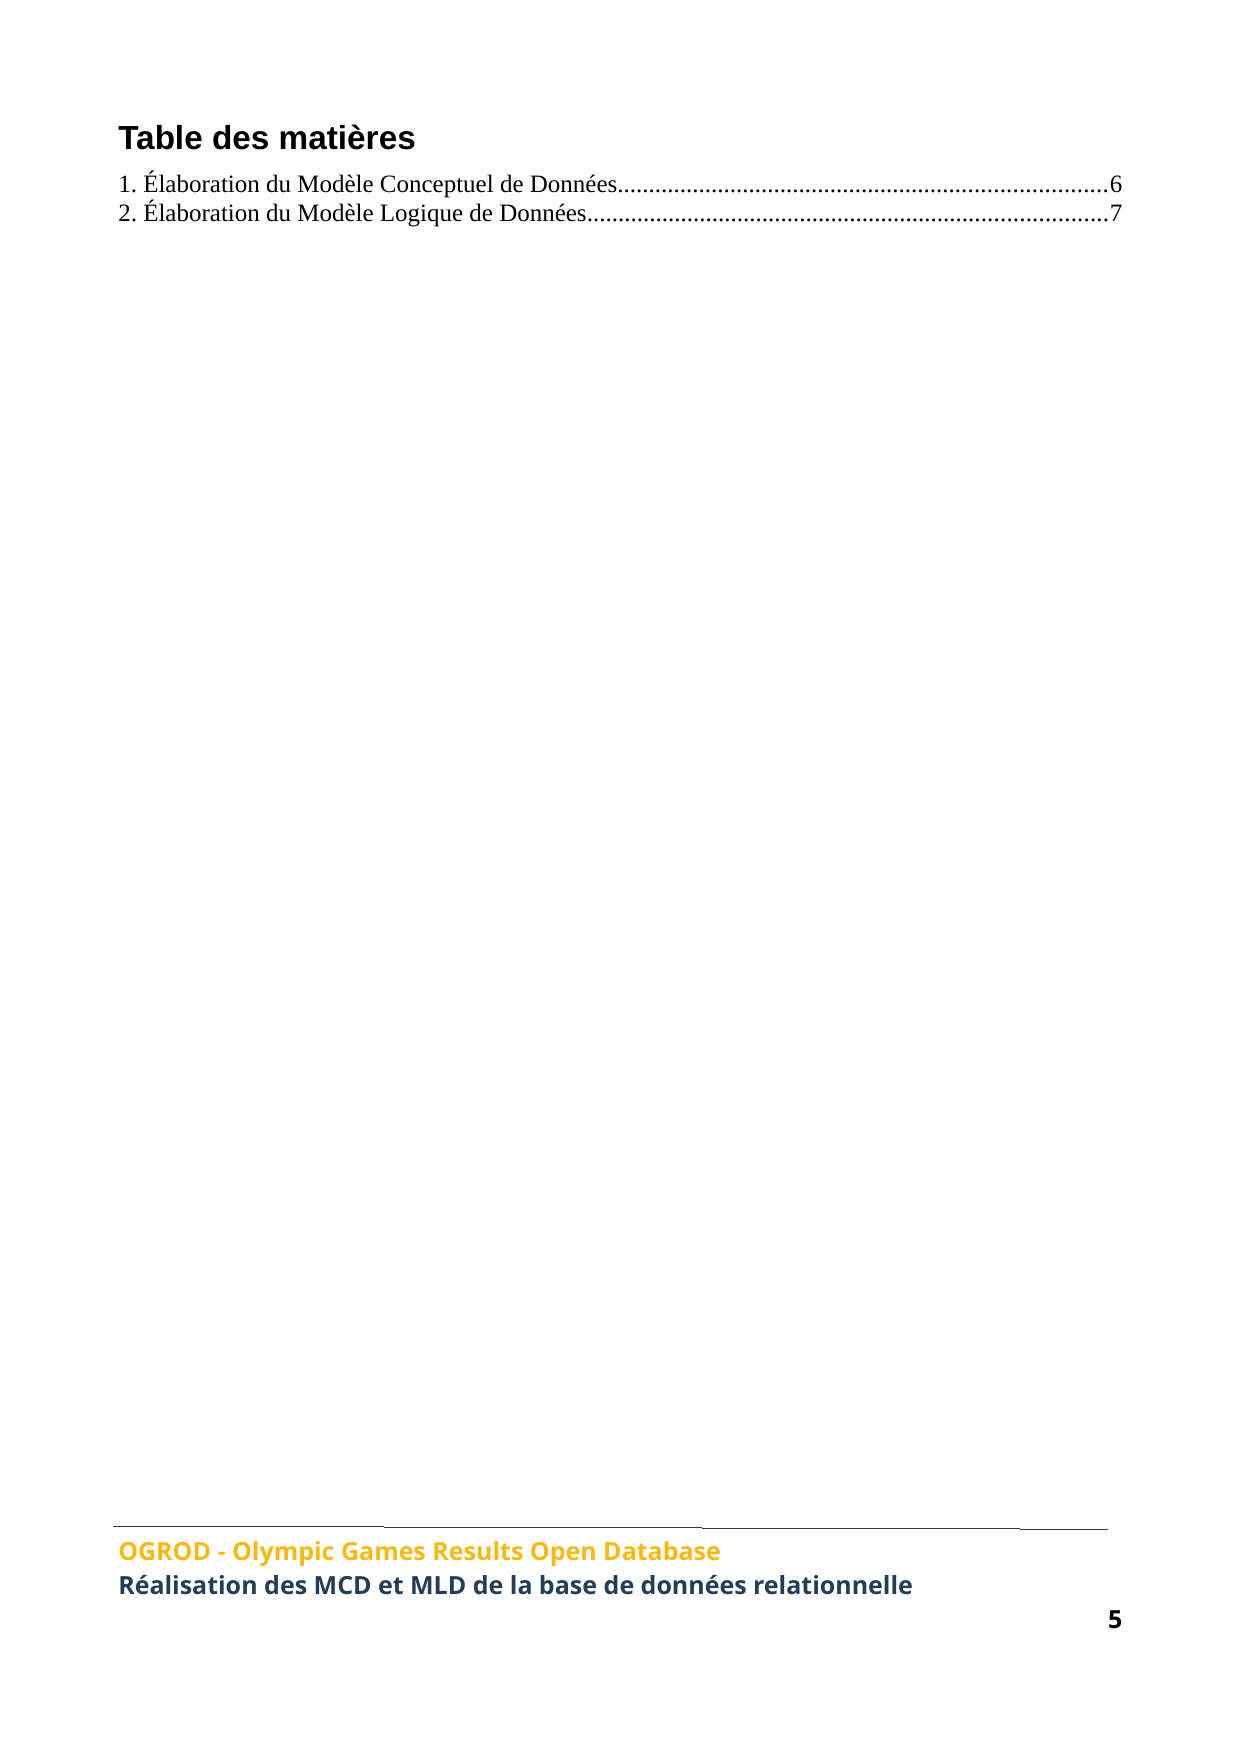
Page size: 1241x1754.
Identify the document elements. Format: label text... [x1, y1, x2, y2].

text 2. Élaboration du Modèle Logique de Données 7 [118, 198, 1122, 227]
subtitle Table des matières [118, 118, 1122, 157]
text 1. Élaboration du Modèle Conceptuel de Données 6 [118, 169, 1122, 198]
